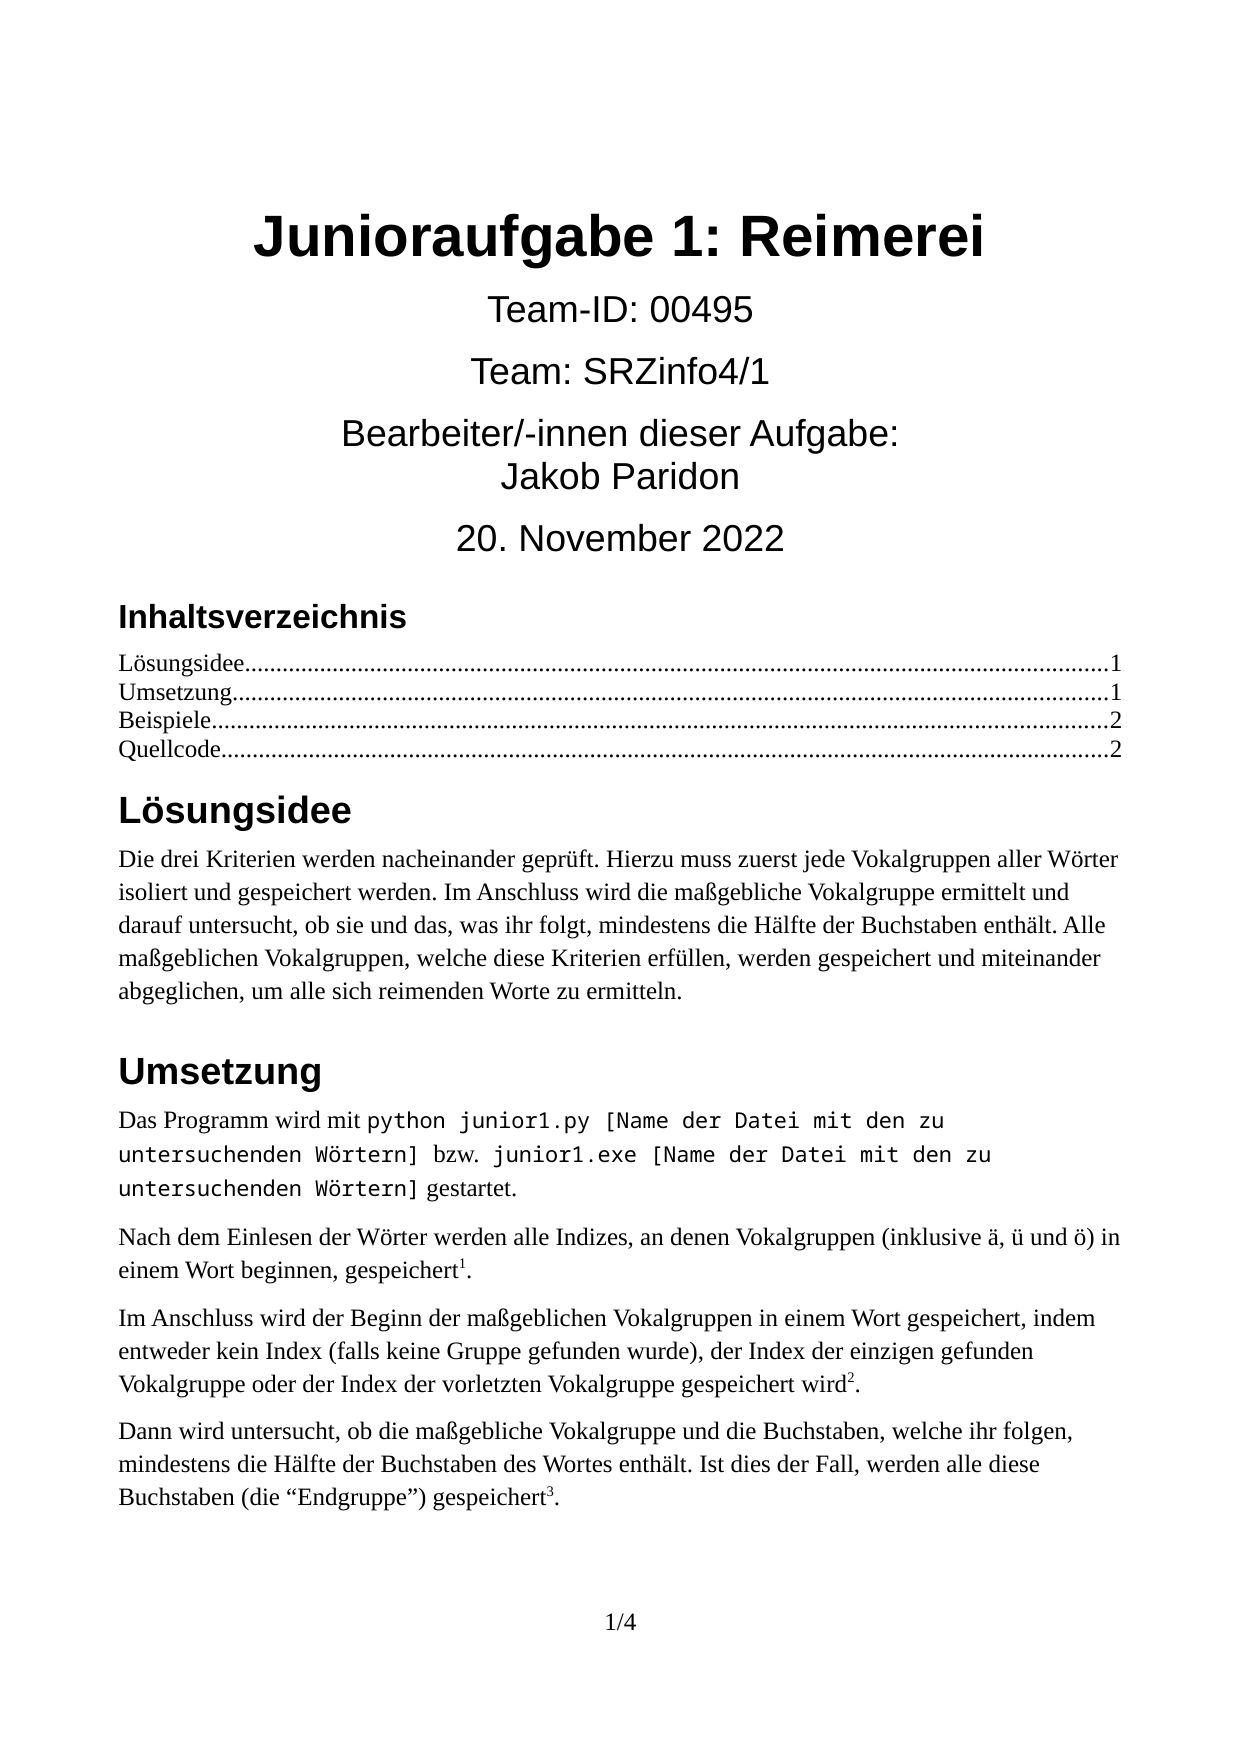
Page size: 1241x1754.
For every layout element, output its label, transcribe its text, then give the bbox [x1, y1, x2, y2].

text Im Anschluss wird der Beginn der maßgeblichen Vokalgruppen in einem Wort gespeichert, indem entweder kein Index (falls keine Gruppe gefunden wurde), der Index der einzigen gefunden Vokalgruppe oder der Index der vorletzten Vokalgruppe gespeichert wird2. [118, 1303, 1122, 1397]
text Lösungsidee 1 [118, 648, 1122, 677]
text Quellcode 2 [118, 734, 1122, 763]
title Junioraufgabe 1: Reimerei [118, 202, 1122, 269]
subtitle Inhaltsverzeichnis [118, 597, 1122, 636]
subtitle Team-ID: 00495 [118, 288, 1122, 331]
subtitle Umsetzung [118, 1049, 1122, 1092]
text Die drei Kriterien werden nacheinander geprüft. Hierzu muss zuerst jede Vokalgruppen aller Wörter isoliert und gespeichert werden. Im Anschluss wird die maßgebliche Vokalgruppe ermittelt und darauf untersucht, ob sie und das, was ihr folgt, mindestens die Hälfte der Buchstaben enthält. Alle maßgeblichen Vokalgruppen, welche diese Kriterien erfüllen, werden gespeichert und miteinander abgeglichen, um alle sich reimenden Worte zu ermitteln. [118, 844, 1122, 1005]
text Dann wird untersucht, ob die maßgebliche Vokalgruppe und die Buchstaben, welche ihr folgen, mindestens die Hälfte der Buchstaben des Wortes enthält. Ist dies der Fall, werden alle diese Buchstaben (die “Endgruppe”) gespeichert3. [118, 1416, 1122, 1511]
subtitle Lösungsidee [118, 788, 1122, 832]
subtitle Bearbeiter/-innen dieser Aufgabe: Jakob Paridon [118, 411, 1122, 498]
subtitle 20. November 2022 [118, 516, 1122, 559]
text Beispiele 2 [118, 706, 1122, 734]
text Umsetzung 1 [118, 677, 1122, 706]
text Das Programm wird mit python junior1.py [Name der Datei mit den zu untersuchenden Wörtern] bzw. junior1.exe [Name der Datei mit den zu untersuchenden Wörtern] gestartet. [118, 1105, 1122, 1203]
subtitle Team: SRZinfo4/1 [118, 349, 1122, 393]
text Nach dem Einlesen der Wörter werden alle Indizes, an denen Vokalgruppen (inklusive ä, ü und ö) in einem Wort beginnen, gespeichert1. [118, 1222, 1122, 1284]
